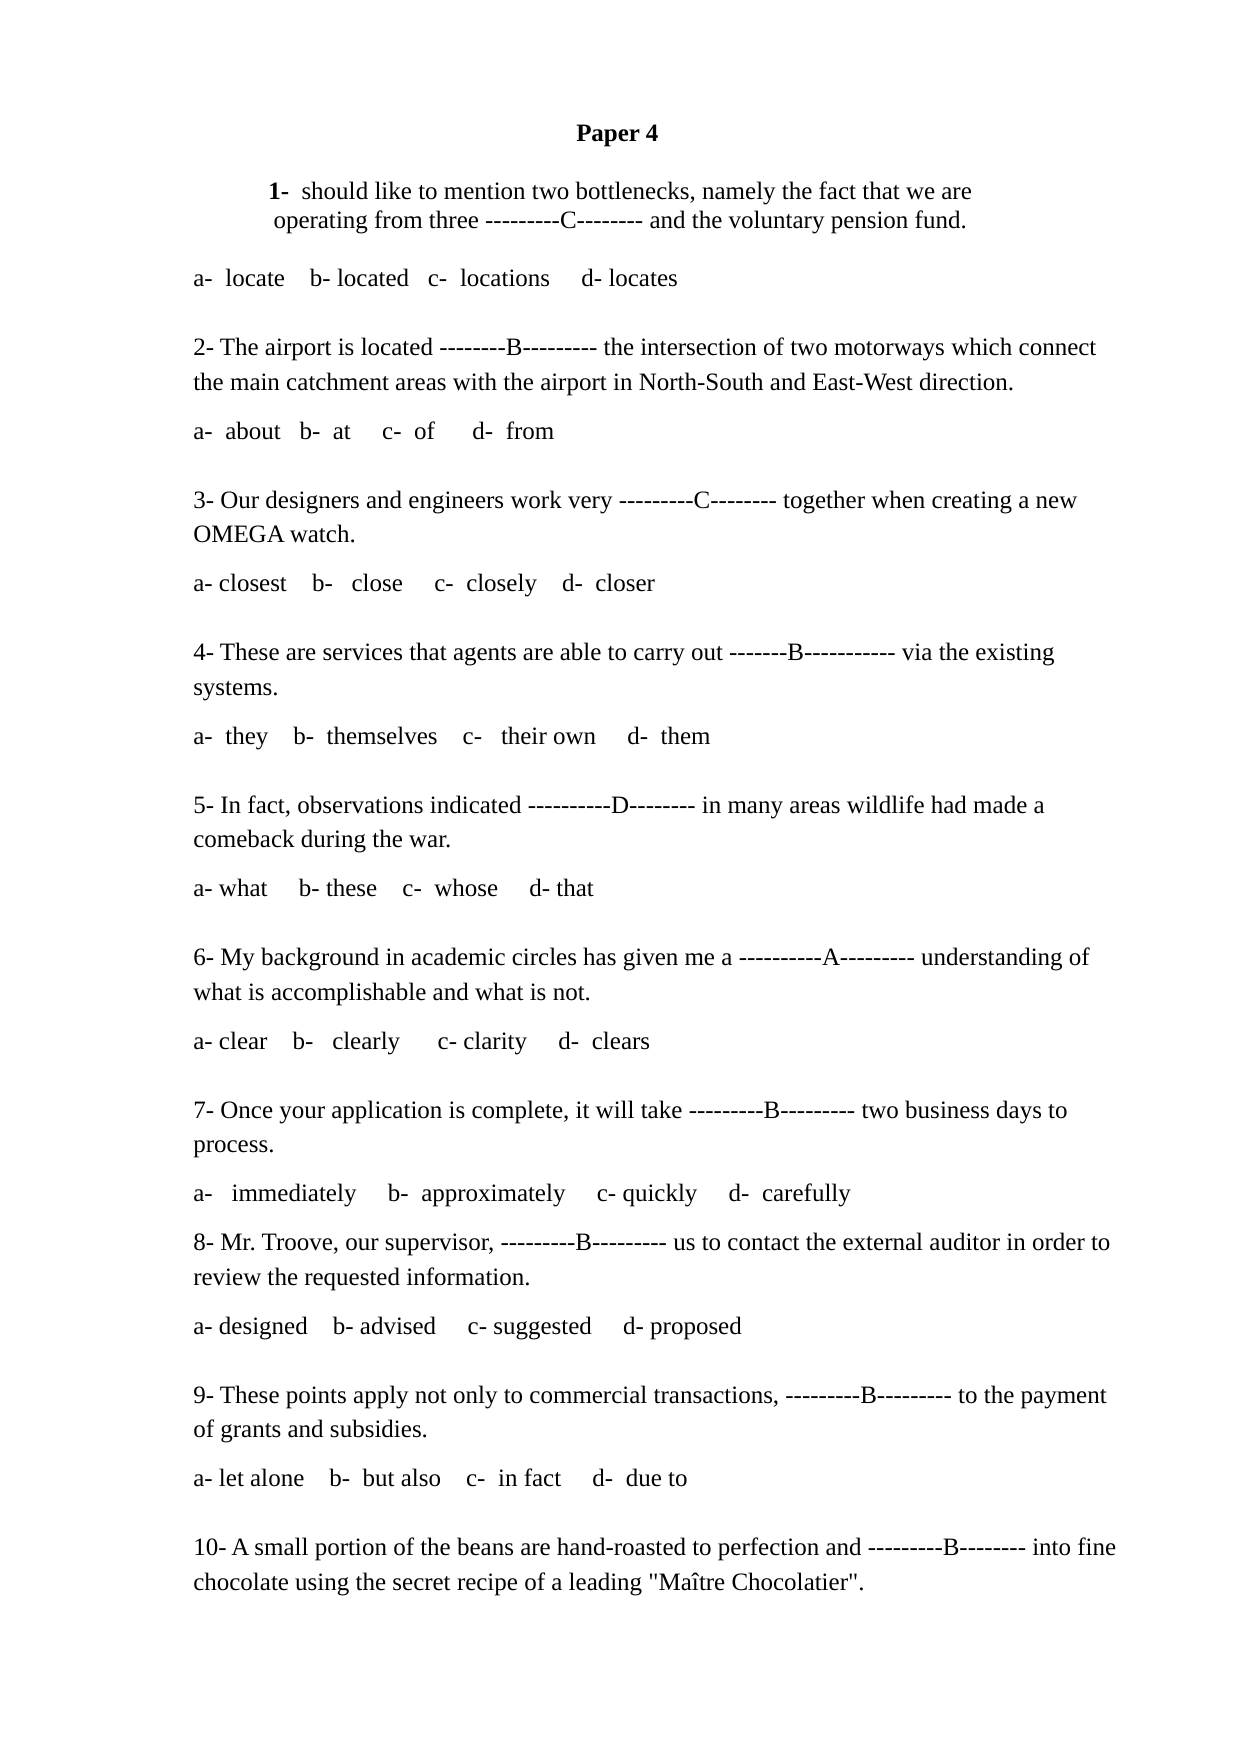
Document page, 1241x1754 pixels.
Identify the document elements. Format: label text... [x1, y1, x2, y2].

list 3- Our designers and engineers work very ---------C-------- together when creating a new OMEGA watch. [164, 485, 1122, 548]
list a- clear b- clearly c- clarity d- clears [164, 1026, 1122, 1054]
list 6- My background in academic circles has given me a ----------A--------- understanding of what is accomplishable and what is not. [164, 942, 1122, 1006]
list a- they b- themselves c- their own d- them [164, 721, 1122, 749]
list a- locate b- located c- locations d- locates [164, 263, 1122, 292]
list 4- These are services that agents are able to carry out -------B----------- via the existing systems. [164, 637, 1122, 701]
list 9- These points apply not only to commercial transactions, ---------B--------- to the payment of grants and subsidies. [164, 1380, 1122, 1443]
list a- what b- these c- whose d- that [164, 873, 1122, 902]
list 5- In fact, observations indicated ----------D-------- in many areas wildlife had made a comeback during the war. [164, 790, 1122, 853]
text 1- should like to mention two bottlenecks, namely the fact that we are operating from three ---------C-------- and the voluntary pension fund. [118, 176, 1122, 234]
list 7- Once your application is complete, it will take ---------B--------- two business days to process. [164, 1095, 1122, 1158]
list a- about b- at c- of d- from [164, 416, 1122, 444]
list a- designed b- advised c- suggested d- proposed [164, 1311, 1122, 1340]
list a- immediately b- approximately c- quickly d- carefully [164, 1178, 1122, 1207]
list a- closest b- close c- closely d- closer [164, 568, 1122, 597]
list a- let alone b- but also c- in fact d- due to [164, 1463, 1122, 1492]
list 2- The airport is located --------B--------- the intersection of two motorways which connect the main catchment areas with the airport in North-South and East-West direction. [164, 332, 1122, 396]
list 10- A small portion of the beans are hand-roasted to perfection and ---------B-------- into fine chocolate using the secret recipe of a leading "Maître Chocolatier". [164, 1532, 1122, 1596]
text Paper 4 [118, 118, 1122, 147]
list 8- Mr. Troove, our supervisor, ---------B--------- us to contact the external auditor in order to review the requested information. [164, 1227, 1122, 1291]
